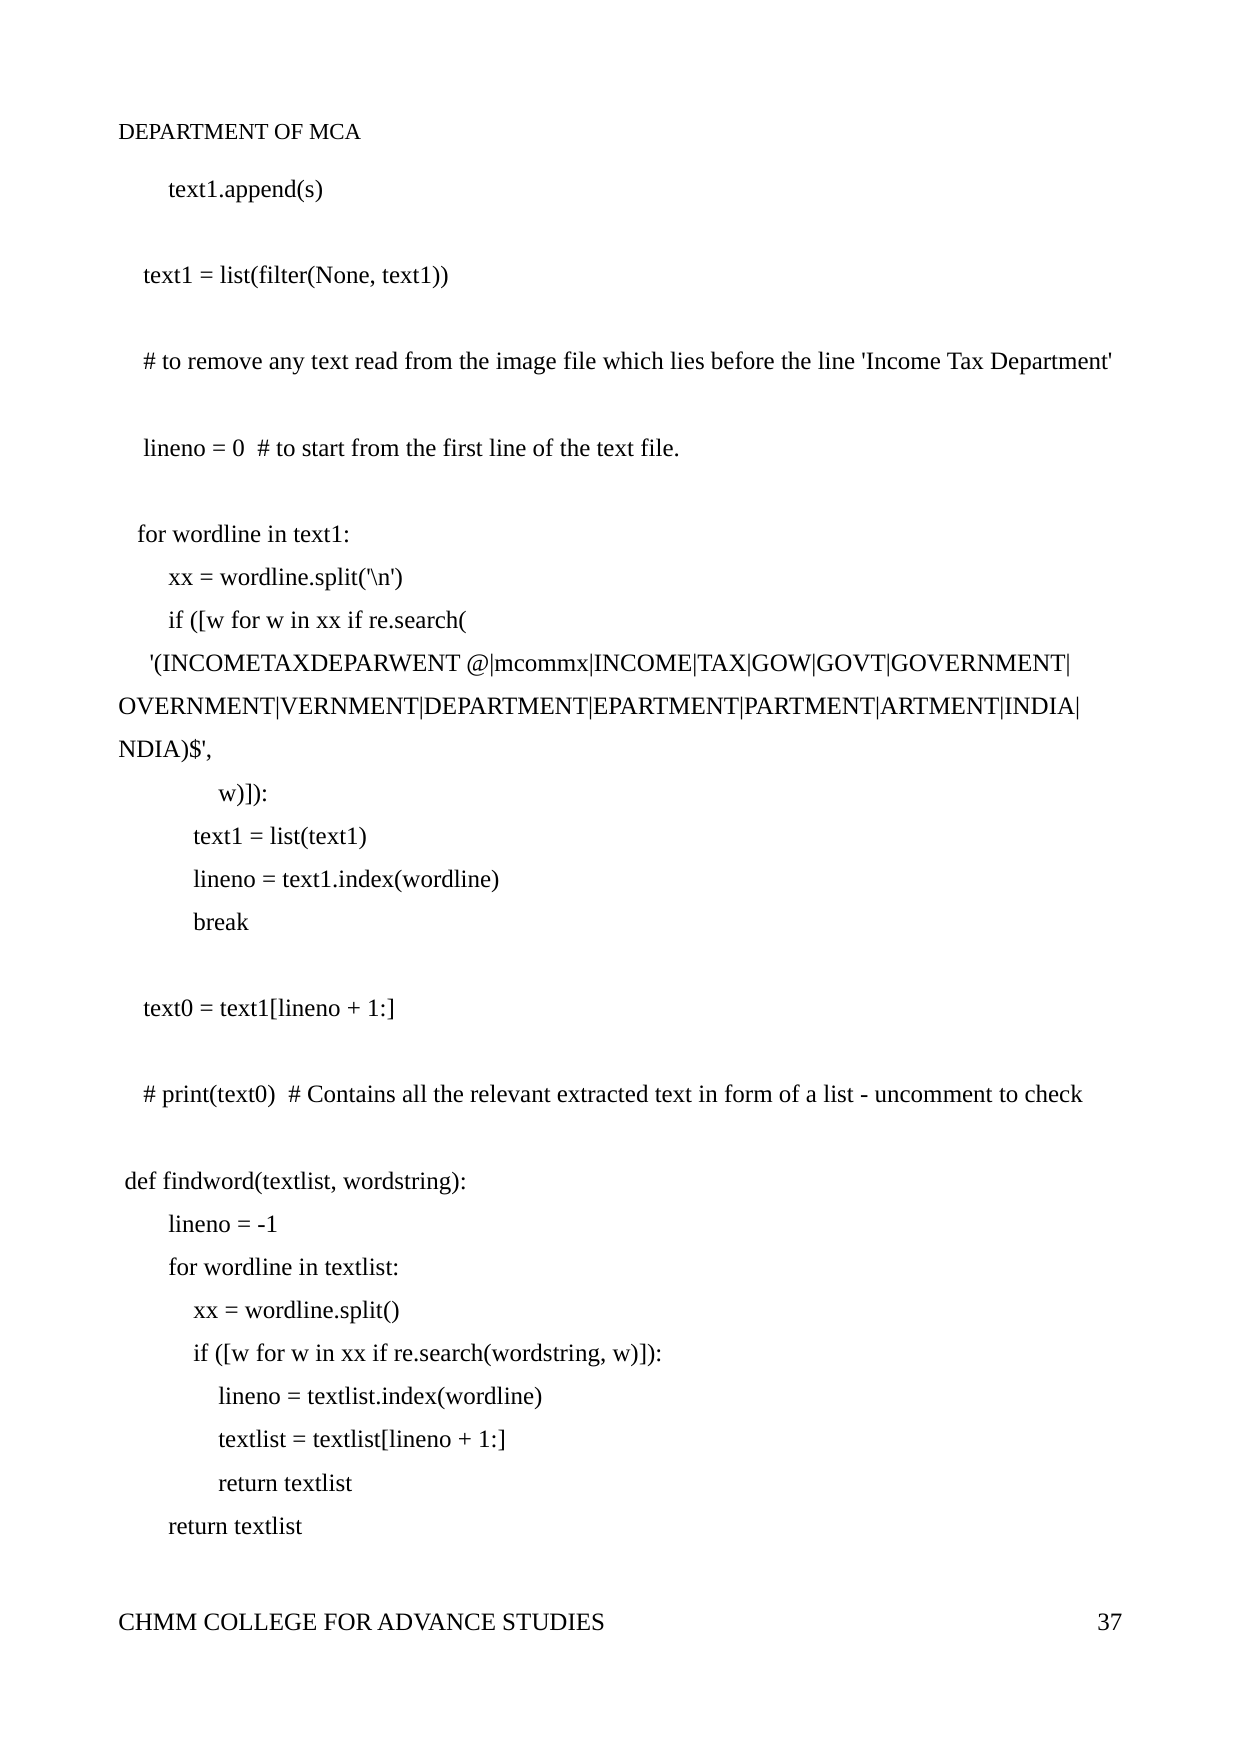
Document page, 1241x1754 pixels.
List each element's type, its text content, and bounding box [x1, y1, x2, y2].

text # to remove any text read from the image file which lies before the line 'Income Tax Department' [118, 346, 1122, 375]
text lineno = -1 [118, 1209, 1122, 1238]
text lineno = 0 # to start from the first line of the text file. [118, 433, 1122, 461]
text lineno = textlist.index(wordline) [118, 1381, 1122, 1410]
text # print(text0) # Contains all the relevant extracted text in form of a list - uncomment to check [118, 1079, 1122, 1108]
text xx = wordline.split() [118, 1295, 1122, 1324]
text if ([w for w in xx if re.search(wordstring, w)]): [118, 1338, 1122, 1367]
text text1 = list(text1) [118, 821, 1122, 849]
text text0 = text1[lineno + 1:] [118, 993, 1122, 1022]
text def findword(textlist, wordstring): [118, 1166, 1122, 1194]
text return textlist [118, 1468, 1122, 1496]
text text1 = list(filter(None, text1)) [118, 260, 1122, 289]
text for wordline in text1: [118, 519, 1122, 548]
text text1.append(s) [118, 174, 1122, 203]
text xx = wordline.split('\n') [118, 562, 1122, 591]
text '(INCOMETAXDEPARWENT @|mcommx|INCOME|TAX|GOW|GOVT|GOVERNMENT|OVERNMENT|VERNMENT|DEPARTMENT|EPARTMENT|PARTMENT|ARTMENT|INDIA|NDIA)$', [118, 648, 1122, 763]
text lineno = text1.index(wordline) [118, 864, 1122, 893]
text break [118, 907, 1122, 936]
text for wordline in textlist: [118, 1252, 1122, 1281]
text return textlist [118, 1511, 1122, 1539]
text textlist = textlist[lineno + 1:] [118, 1424, 1122, 1453]
text w)]): [118, 778, 1122, 806]
text if ([w for w in xx if re.search( [118, 605, 1122, 634]
